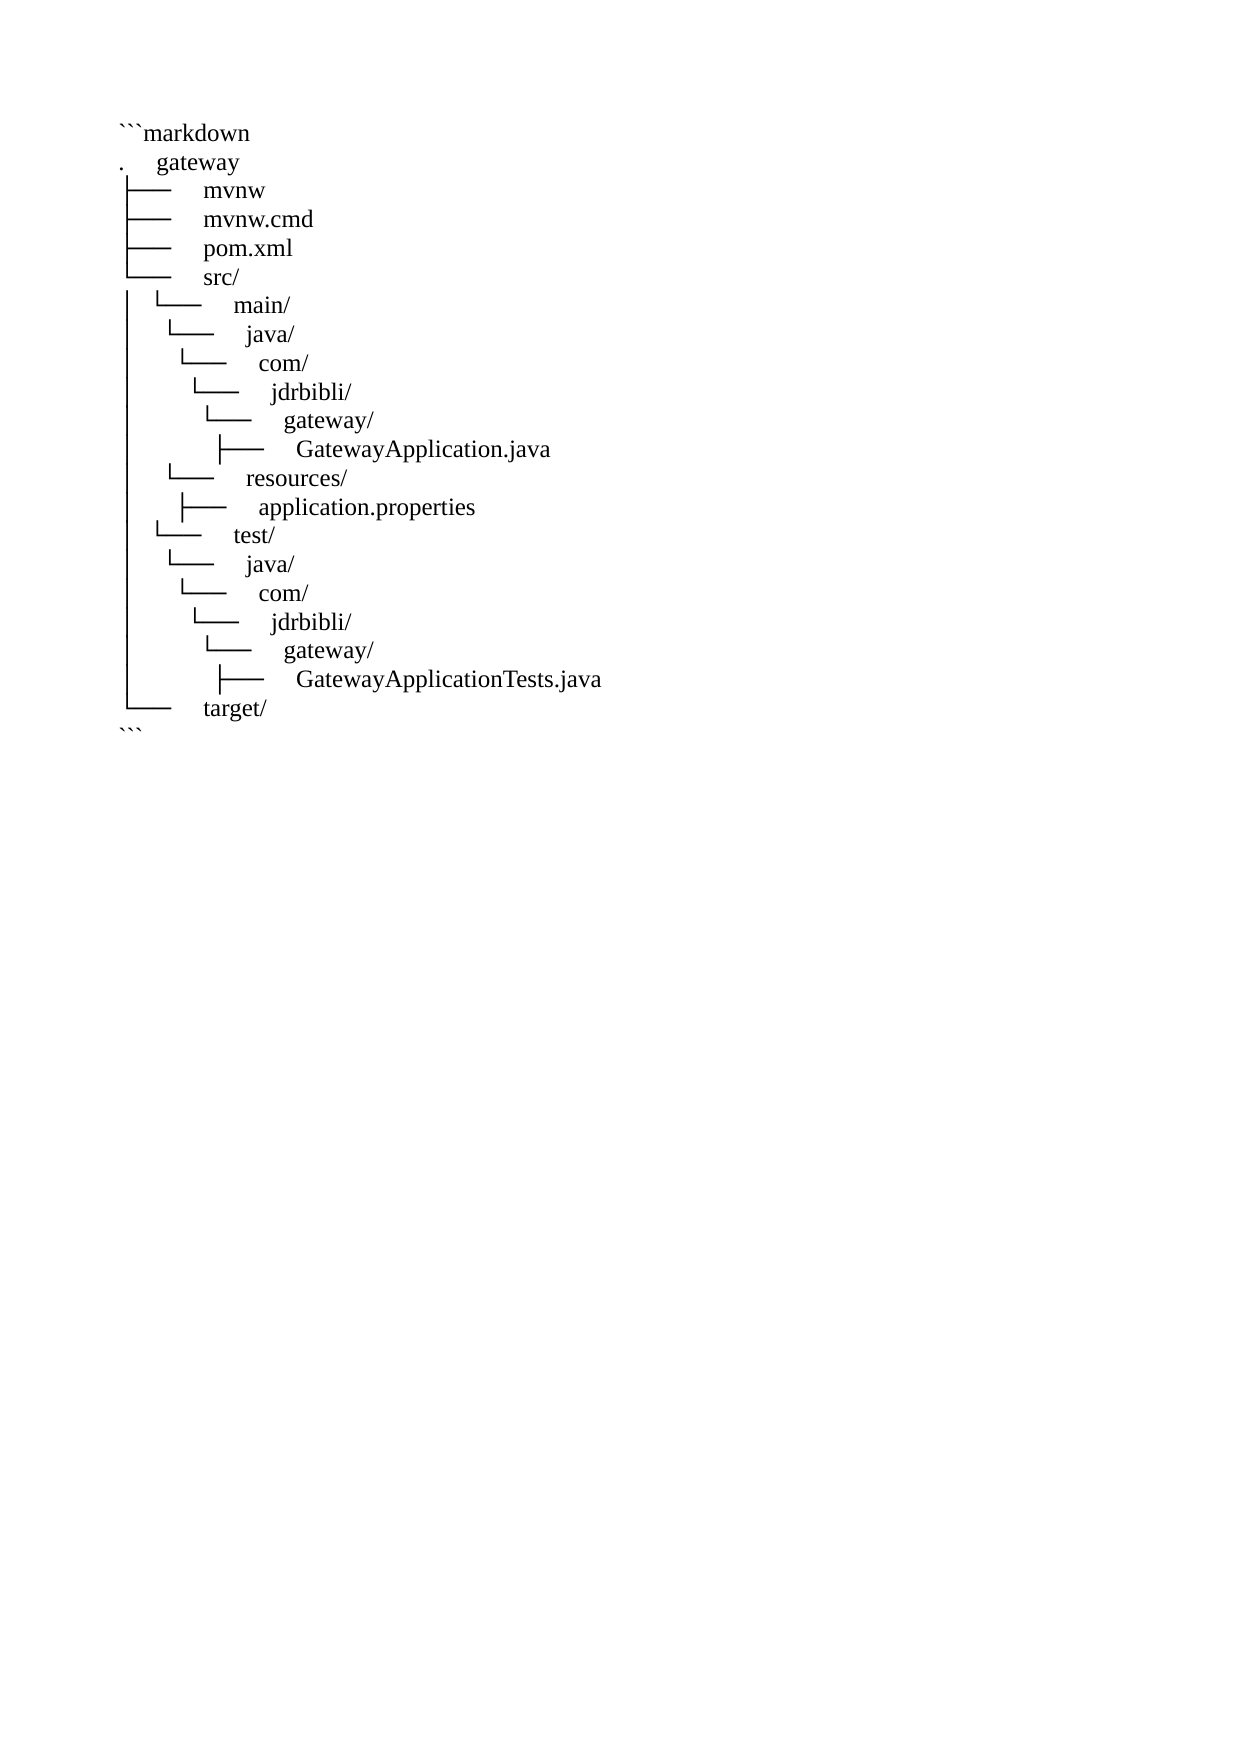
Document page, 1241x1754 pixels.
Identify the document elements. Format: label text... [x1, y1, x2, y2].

text ```markdown . 📂 gateway ├── 📄 mvnw ├── 📄 mvnw.cmd ├── 📄 pom.xml └── 📂 src/ │ └── 📂 main/ │ └── 📂 java/ │ └── 📂 com/ │ └── 📂 jdrbibli/ │ └── 📂 gateway/ │ ├── 📄 GatewayApplication.java │ └── 📂 resources/ │ ├── 📄 application.properties │ └── 📂 test/ │ └── 📂 java/ │ └── 📂 com/ │ └── 📂 jdrbibli/ │ └── 📂 gateway/ │ ├── 📄 GatewayApplicationTests.java └── 📂 target/ ``` [118, 118, 1122, 751]
